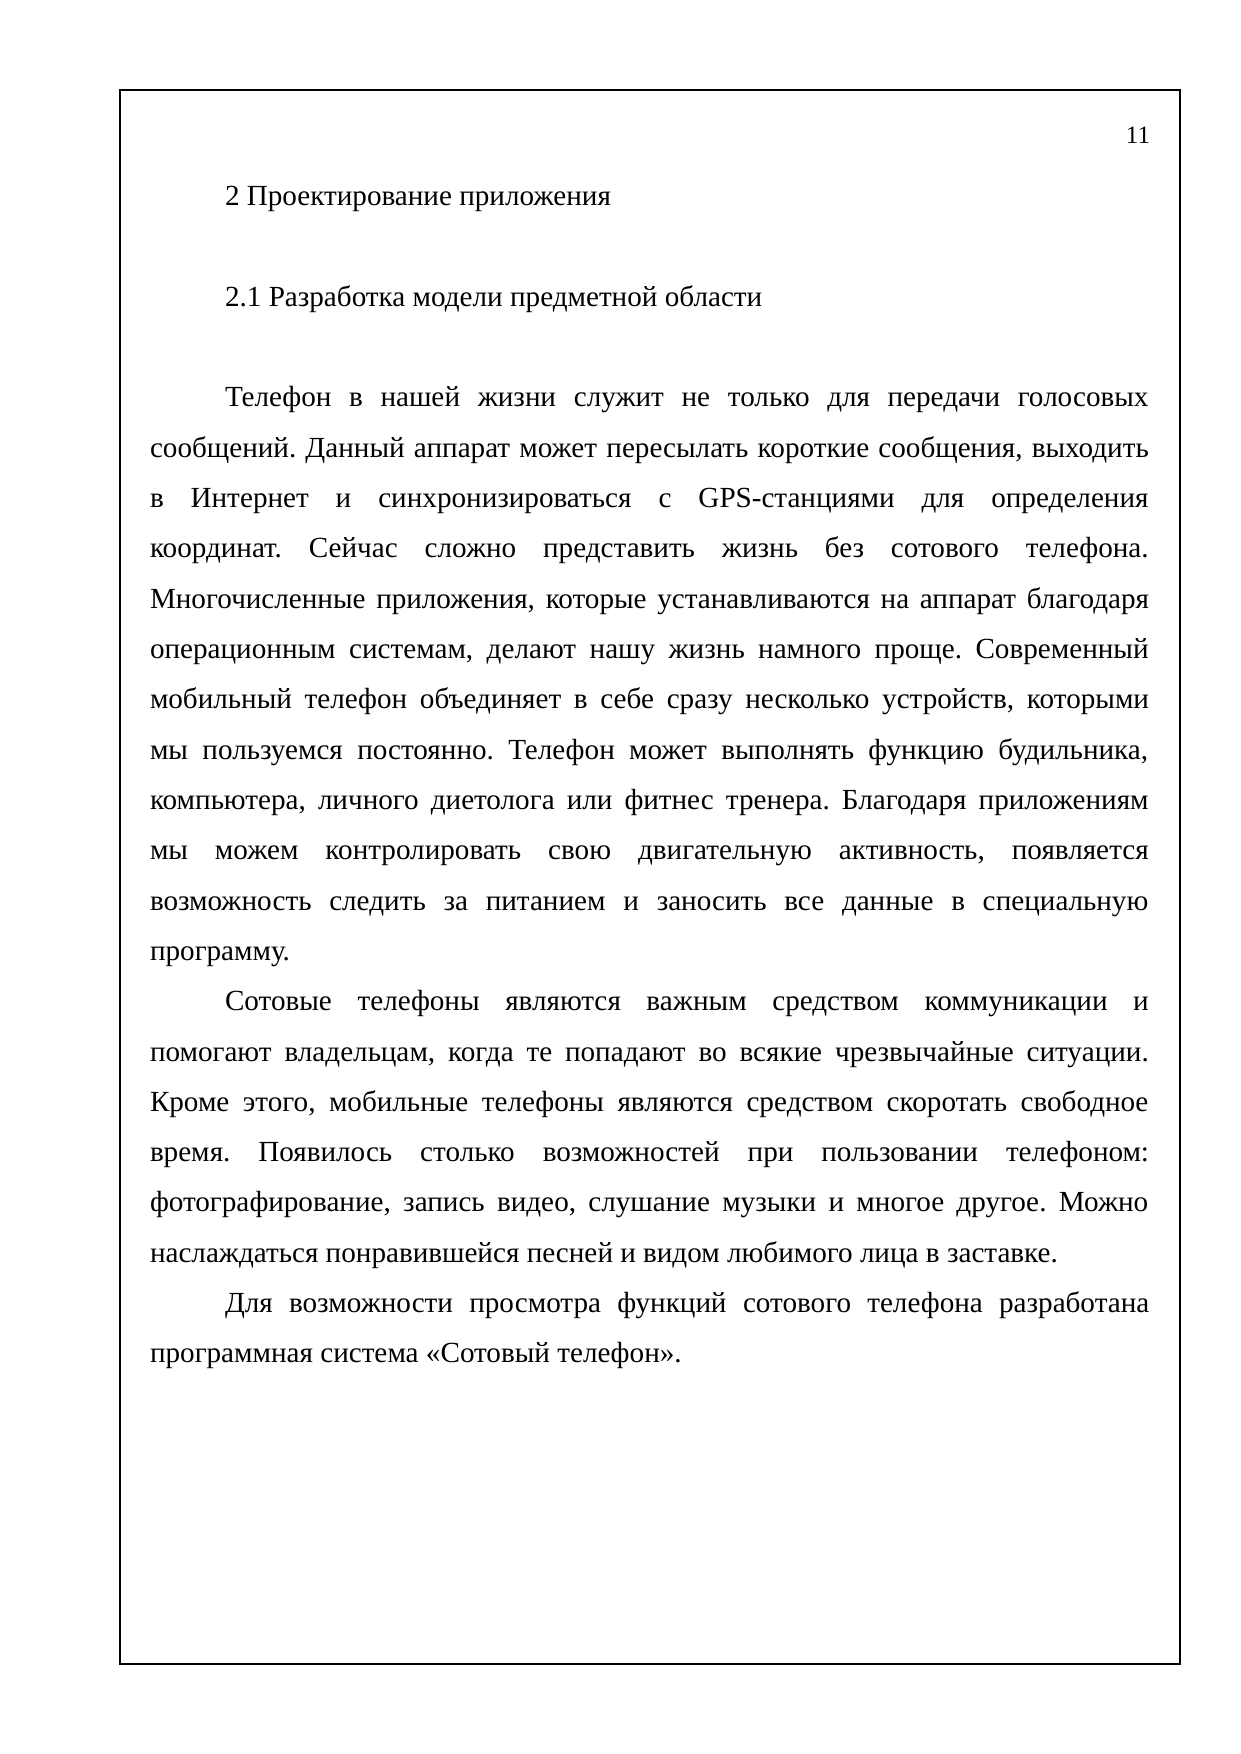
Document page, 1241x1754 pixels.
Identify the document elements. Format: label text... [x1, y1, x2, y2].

text Телефон в нашей жизни служит не только для передачи голосовых сообщений. Данный аппарат может пересылать короткие сообщения, выходить в Интернет и синхронизироваться с GPS-станциями для определения координат. Сейчас сложно представить жизнь без сотового телефона. Многочисленные приложения, которые устанавливаются на аппарат благодаря операционным системам, делают нашу жизнь намного проще. Современный мобильный телефон объединяет в себе сразу несколько устройств, которыми мы пользуемся постоянно. Телефон может выполнять функцию будильника, компьютера, личного диетолога или фитнес тренера. Благодаря приложениям мы можем контролировать свою двигательную активность, появляется возможность следить за питанием и заносить все данные в специальную программу. [150, 379, 1149, 967]
text 2.1 Разработка модели предметной области [150, 279, 1149, 312]
text Сотовые телефоны являются важным средством коммуникации и помогают владельцам, когда те попадают во всякие чрезвычайные ситуации. Кроме этого, мобильные телефоны являются средством скоротать свободное время. Появилось столько возможностей при пользовании телефоном: фотографирование, запись видео, слушание музыки и многое другое. Можно наслаждаться понравившейся песней и видом любимого лица в заставке. [150, 983, 1149, 1268]
text 2 Проектирование приложения [150, 178, 1149, 212]
text Для возможности просмотра функций сотового телефона разработана программная система «Сотовый телефон». [150, 1285, 1149, 1369]
